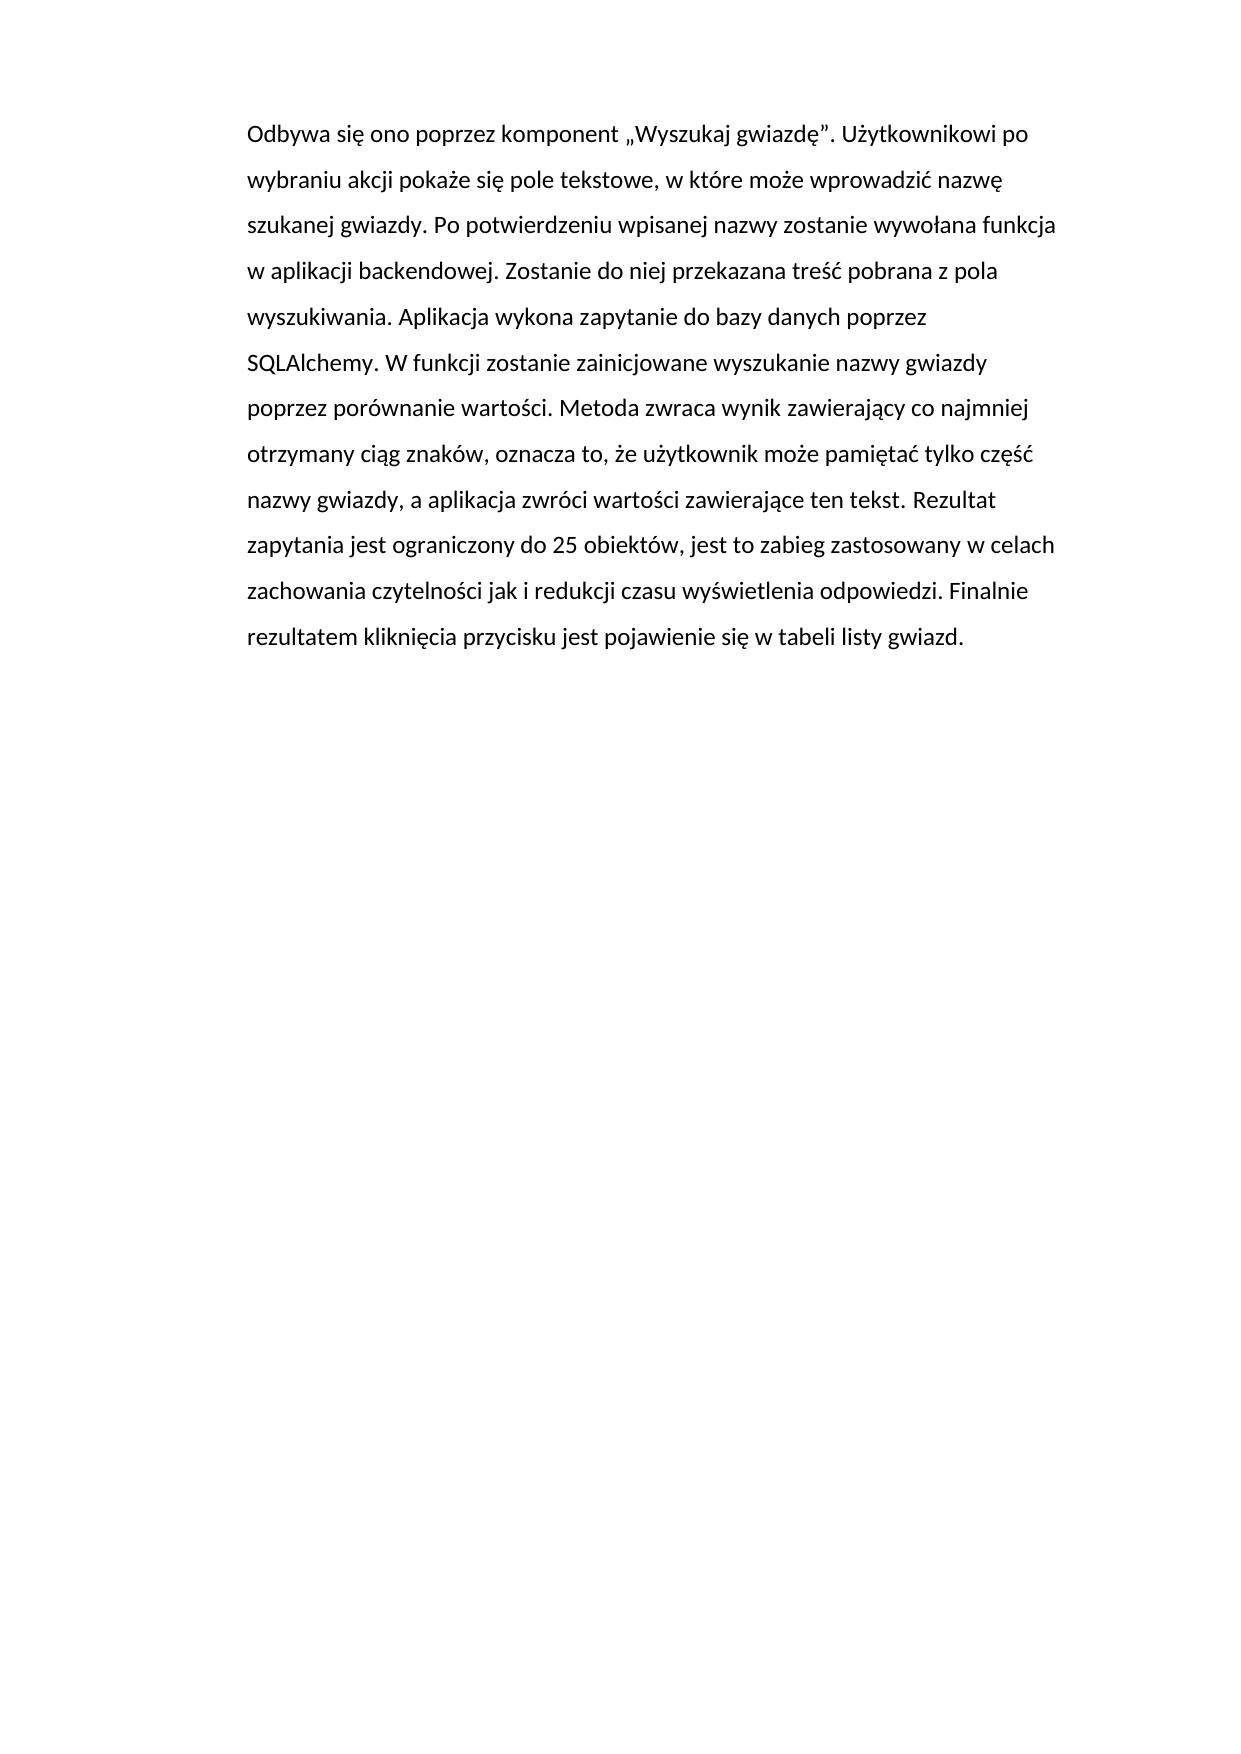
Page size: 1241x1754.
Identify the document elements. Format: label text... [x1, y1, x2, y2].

list Odbywa się ono poprzez komponent „Wyszukaj gwiazdę”. Użytkownikowi po wybraniu akcji pokaże się pole tekstowe, w które może wprowadzić nazwę szukanej gwiazdy. Po potwierdzeniu wpisanej nazwy zostanie wywołana funkcja w aplikacji backendowej. Zostanie do niej przekazana treść pobrana z pola wyszukiwania. Aplikacja wykona zapytanie do bazy danych poprzez SQLAlchemy. W funkcji zostanie zainicjowane wyszukanie nazwy gwiazdy poprzez porównanie wartości. Metoda zwraca wynik zawierający co najmniej otrzymany ciąg znaków, oznacza to, że użytkownik może pamiętać tylko część nazwy gwiazdy, a aplikacja zwróci wartości zawierające ten tekst. Rezultat zapytania jest ograniczony do 25 obiektów, jest to zabieg zastosowany w celach zachowania czytelności jak i redukcji czasu wyświetlenia odpowiedzi. Finalnie rezultatem kliknięcia przycisku jest pojawienie się w tabeli listy gwiazd. [210, 118, 1065, 652]
